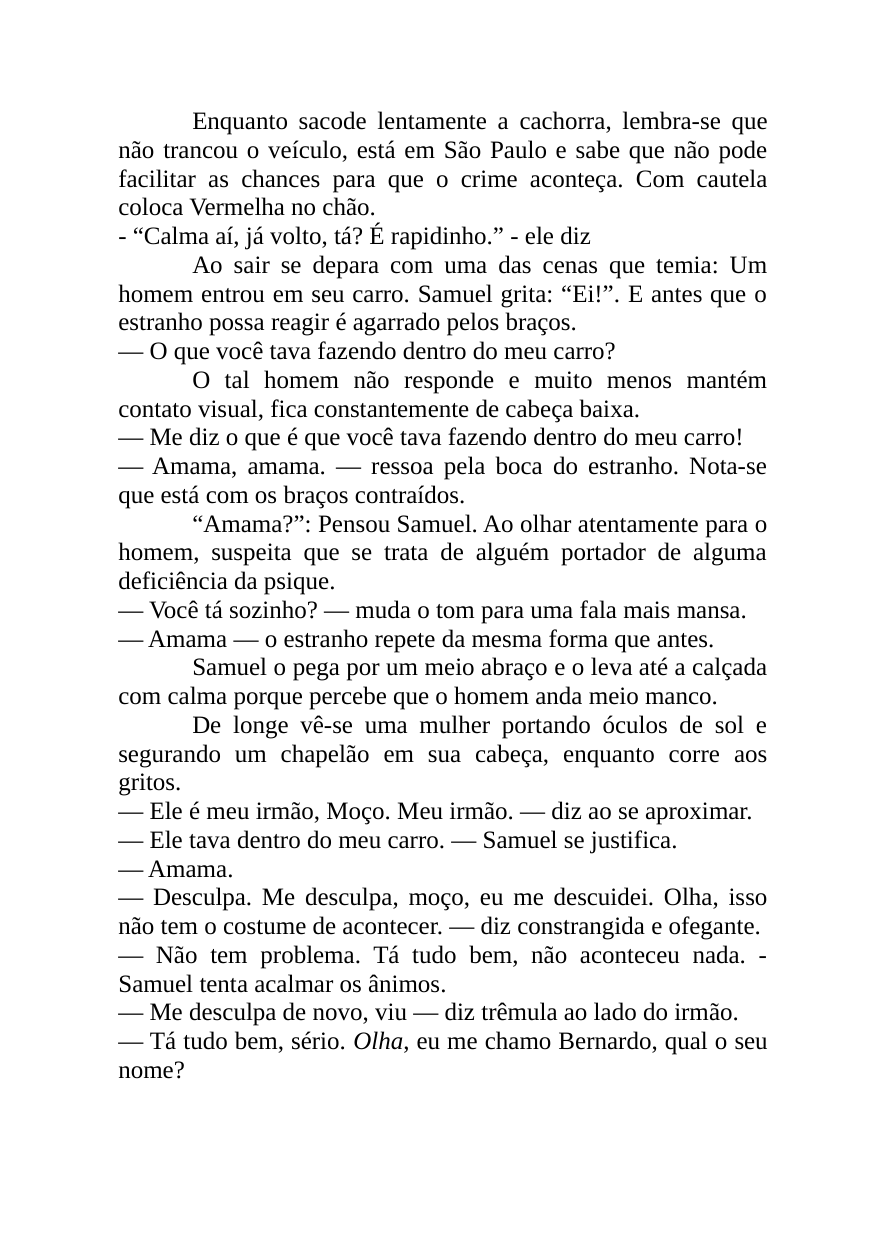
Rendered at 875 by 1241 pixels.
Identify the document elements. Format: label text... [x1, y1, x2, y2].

text — Não tem problema. Tá tudo bem, não aconteceu nada. - Samuel tenta acalmar os ânimos. [118, 940, 768, 997]
text Enquanto sacode lentamente a cachorra, lembra-se que não trancou o veículo, está em São Paulo e sabe que não pode facilitar as chances para que o crime aconteça. Com cautela coloca Vermelha no chão. [118, 106, 768, 221]
text — Ele tava dentro do meu carro. — Samuel se justifica. [118, 825, 768, 854]
text — Amama — o estranho repete da mesma forma que antes. [118, 624, 768, 652]
text — Desculpa. Me desculpa, moço, eu me descuidei. Olha, isso não tem o costume de acontecer. — diz constrangida e ofegante. [118, 882, 768, 940]
text — O que você tava fazendo dentro do meu carro? [118, 336, 768, 365]
text - “Calma aí, já volto, tá? É rapidinho.” - ele diz [118, 221, 768, 250]
text — Amama. [118, 854, 768, 882]
text — Ele é meu irmão, Moço. Meu irmão. — diz ao se aproximar. [118, 796, 768, 825]
text Ao sair se depara com uma das cenas que temia: Um homem entrou em seu carro. Samuel grita: “Ei!”. E antes que o estranho possa reagir é agarrado pelos braços. [118, 250, 768, 336]
text — Me diz o que é que você tava fazendo dentro do meu carro! [118, 422, 768, 451]
text — Amama, amama. — ressoa pela boca do estranho. Nota-se que está com os braços contraídos. [118, 451, 768, 509]
text Samuel o pega por um meio abraço e o leva até a calçada com calma porque percebe que o homem anda meio manco. [118, 652, 768, 710]
text “Amama?”: Pensou Samuel. Ao olhar atentamente para o homem, suspeita que se trata de alguém portador de alguma deficiência da psique. [118, 509, 768, 595]
text — Você tá sozinho? — muda o tom para uma fala mais mansa. [118, 595, 768, 624]
text — Tá tudo bem, sério. Olha, eu me chamo Bernardo, qual o seu nome? [118, 1026, 768, 1084]
text De longe vê-se uma mulher portando óculos de sol e segurando um chapelão em sua cabeça, enquanto corre aos gritos. [118, 710, 768, 796]
text — Me desculpa de novo, viu — diz trêmula ao lado do irmão. [118, 997, 768, 1026]
text O tal homem não responde e muito menos mantém contato visual, fica constantemente de cabeça baixa. [118, 365, 768, 422]
